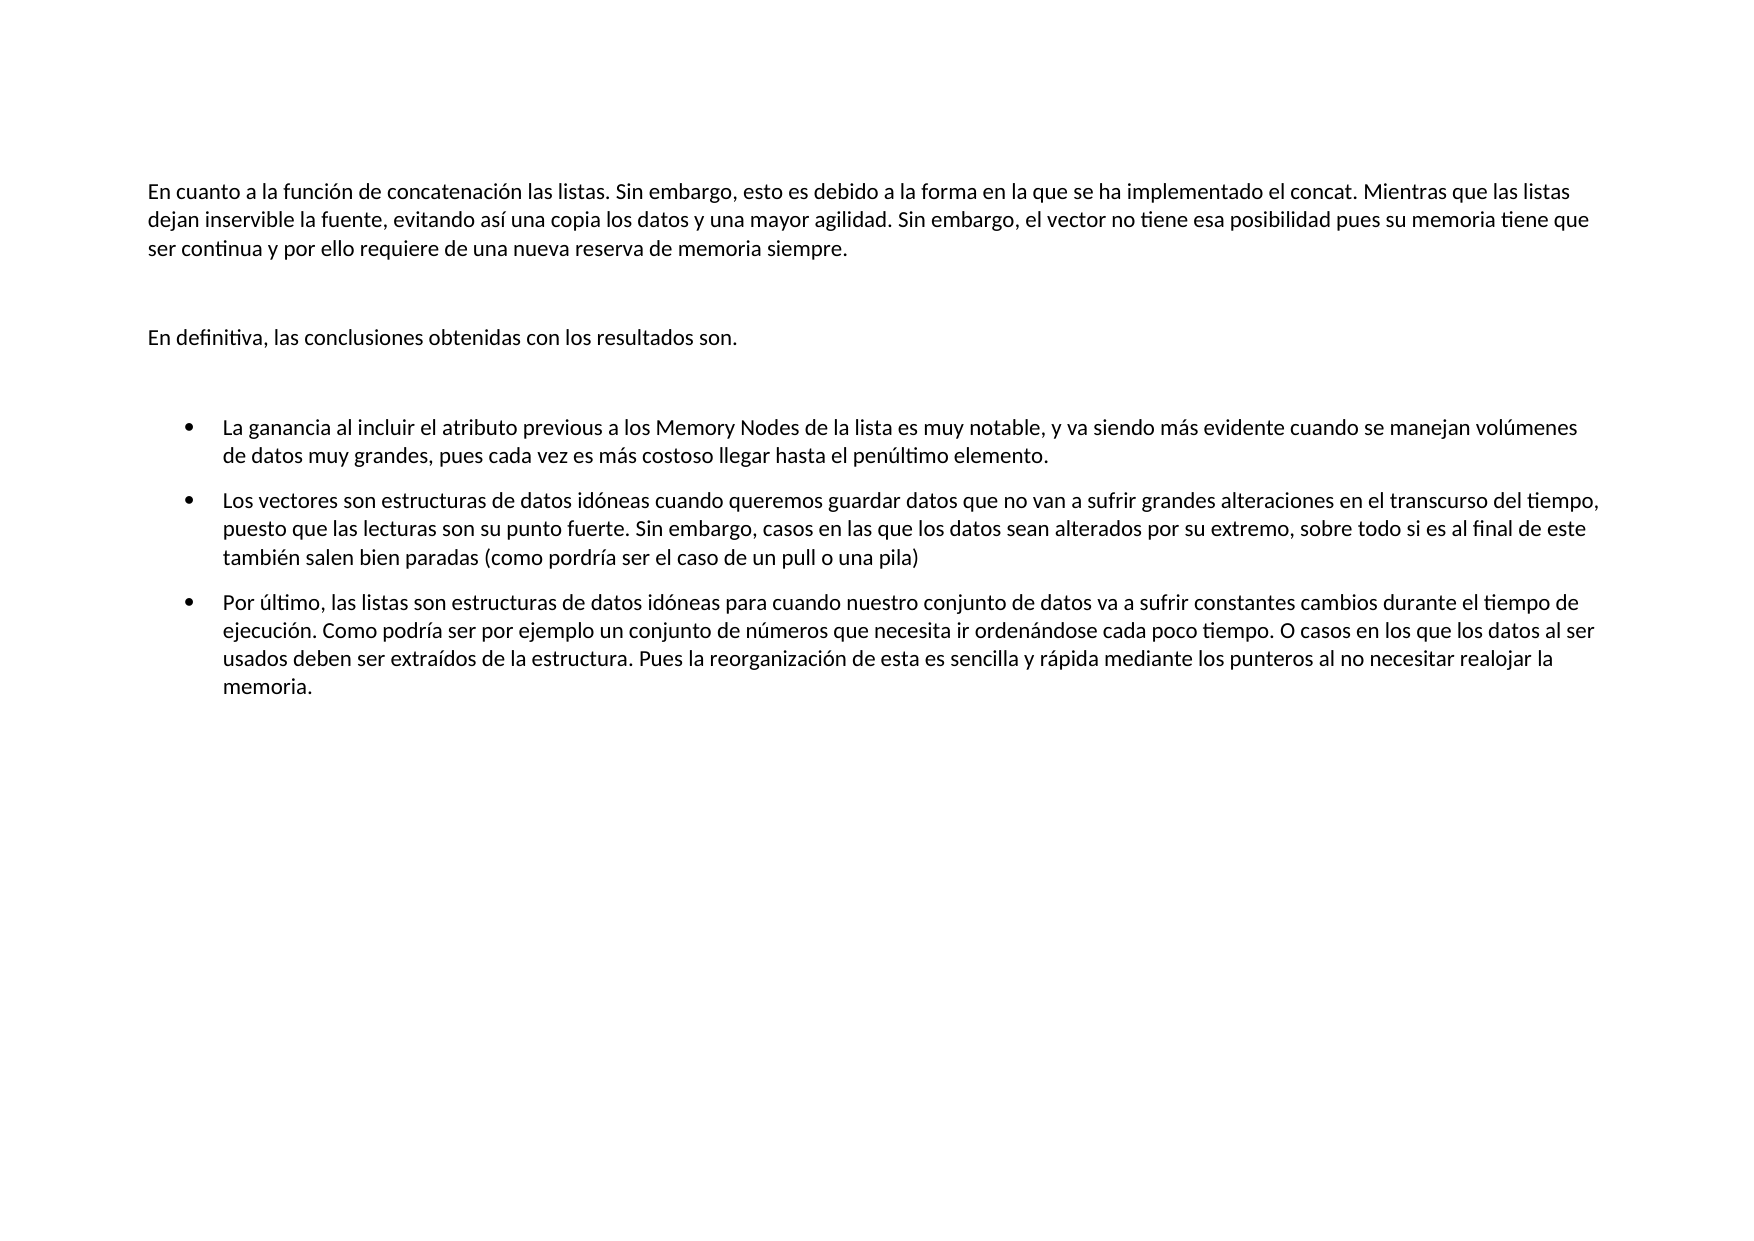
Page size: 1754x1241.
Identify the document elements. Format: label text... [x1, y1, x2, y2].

list Por último, las listas son estructuras de datos idóneas para cuando nuestro conjunto de datos va a sufrir constantes cambios durante el tiempo de ejecución. Como podría ser por ejemplo un conjunto de números que necesita ir ordenándose cada poco tiempo. O casos en los que los datos al ser usados deben ser extraídos de la estructura. Pues la reorganización de esta es sencilla y rápida mediante los punteros al no necesitar realojar la memoria. [185, 588, 1606, 700]
text En definitiva, las conclusiones obtenidas con los resultados son. [148, 323, 1606, 351]
list La ganancia al incluir el atributo previous a los Memory Nodes de la lista es muy notable, y va siendo más evidente cuando se manejan volúmenes de datos muy grandes, pues cada vez es más costoso llegar hasta el penúltimo elemento. [185, 413, 1606, 469]
text En cuanto a la función de concatenación las listas. Sin embargo, esto es debido a la forma en la que se ha implementado el concat. Mientras que las listas dejan inservible la fuente, evitando así una copia los datos y una mayor agilidad. Sin embargo, el vector no tiene esa posibilidad pues su memoria tiene que ser continua y por ello requiere de una nueva reserva de memoria siempre. [148, 177, 1606, 262]
list Los vectores son estructuras de datos idóneas cuando queremos guardar datos que no van a sufrir grandes alteraciones en el transcurso del tiempo, puesto que las lecturas son su punto fuerte. Sin embargo, casos en las que los datos sean alterados por su extremo, sobre todo si es al final de este también salen bien paradas (como pordría ser el caso de un pull o una pila) [185, 486, 1606, 571]
